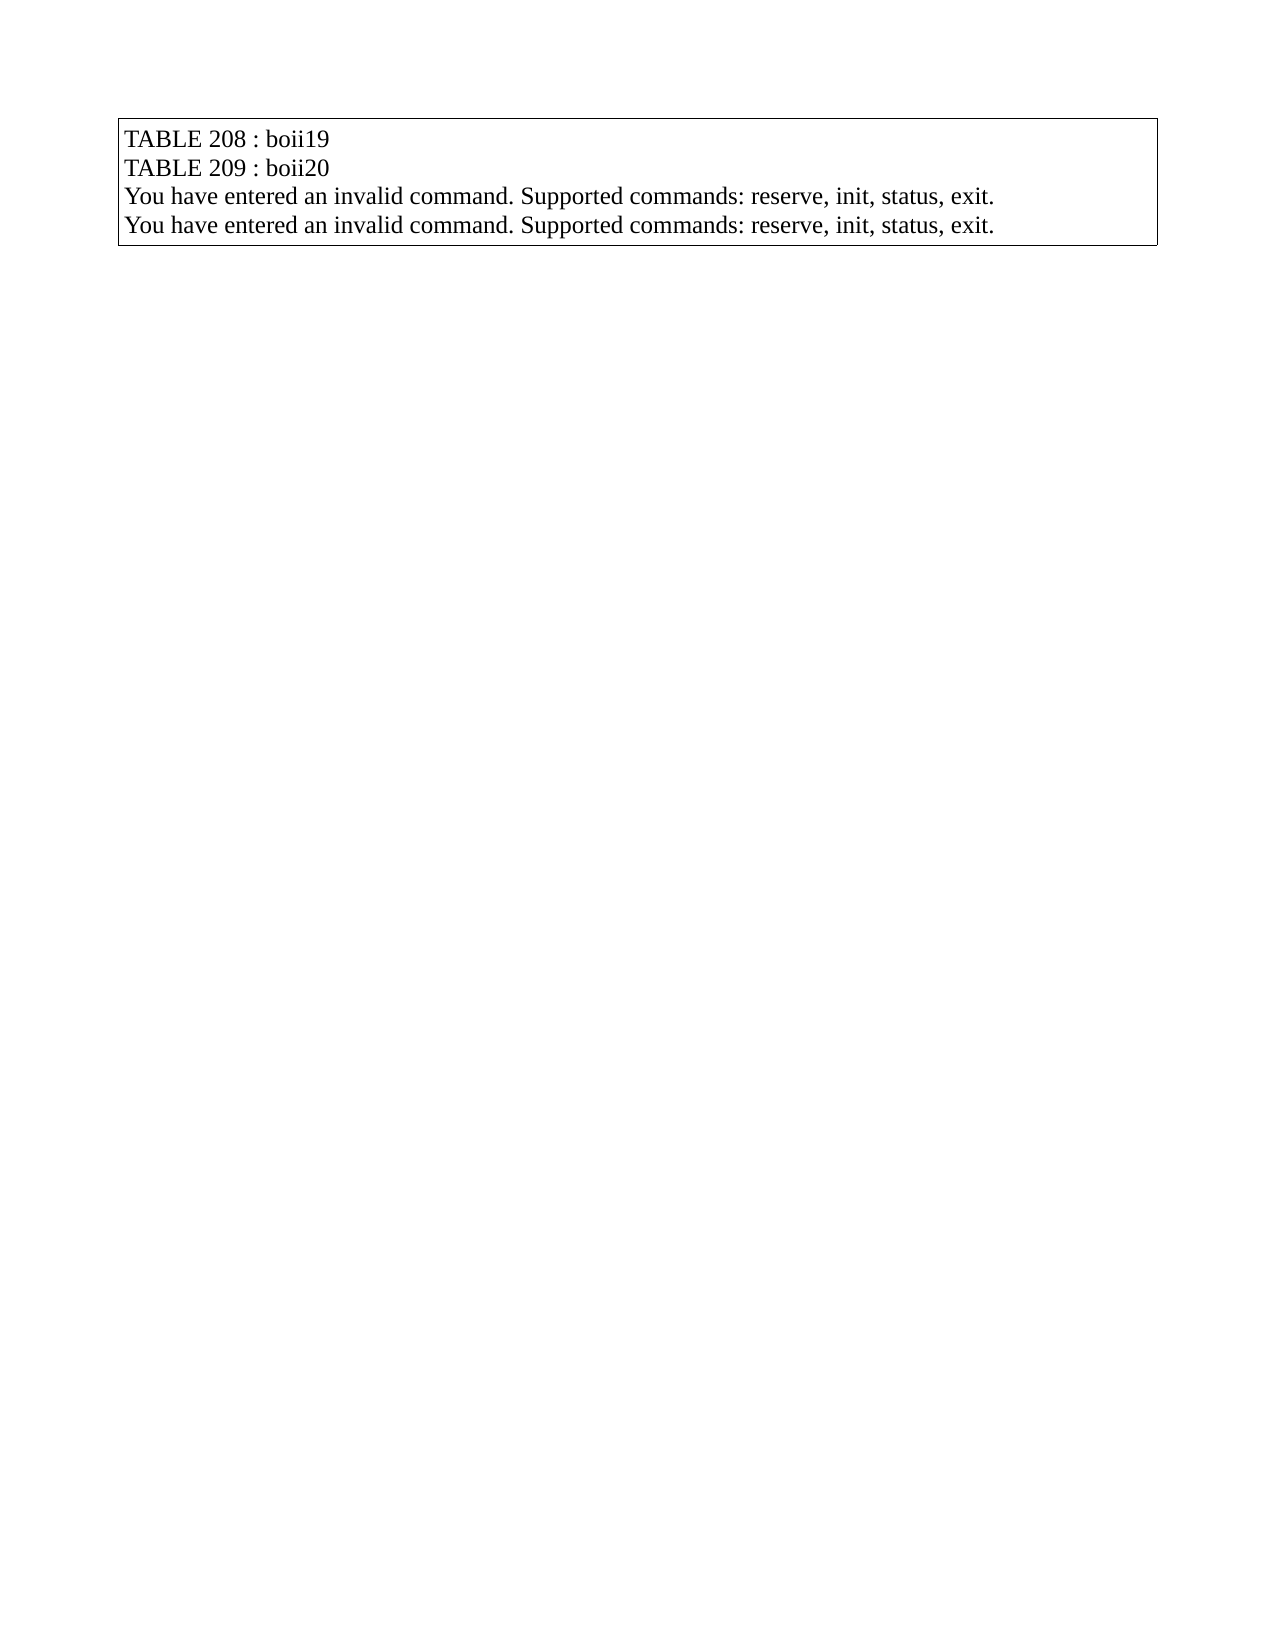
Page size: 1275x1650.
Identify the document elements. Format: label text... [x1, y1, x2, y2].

table_header TABLE 208 : boii19 TABLE 209 : boii20 You have entered an invalid command. Supported commands: reserve, init, status, exit. You have entered an invalid command. Supported commands: reserve, init, status, exit. [119, 119, 1157, 245]
